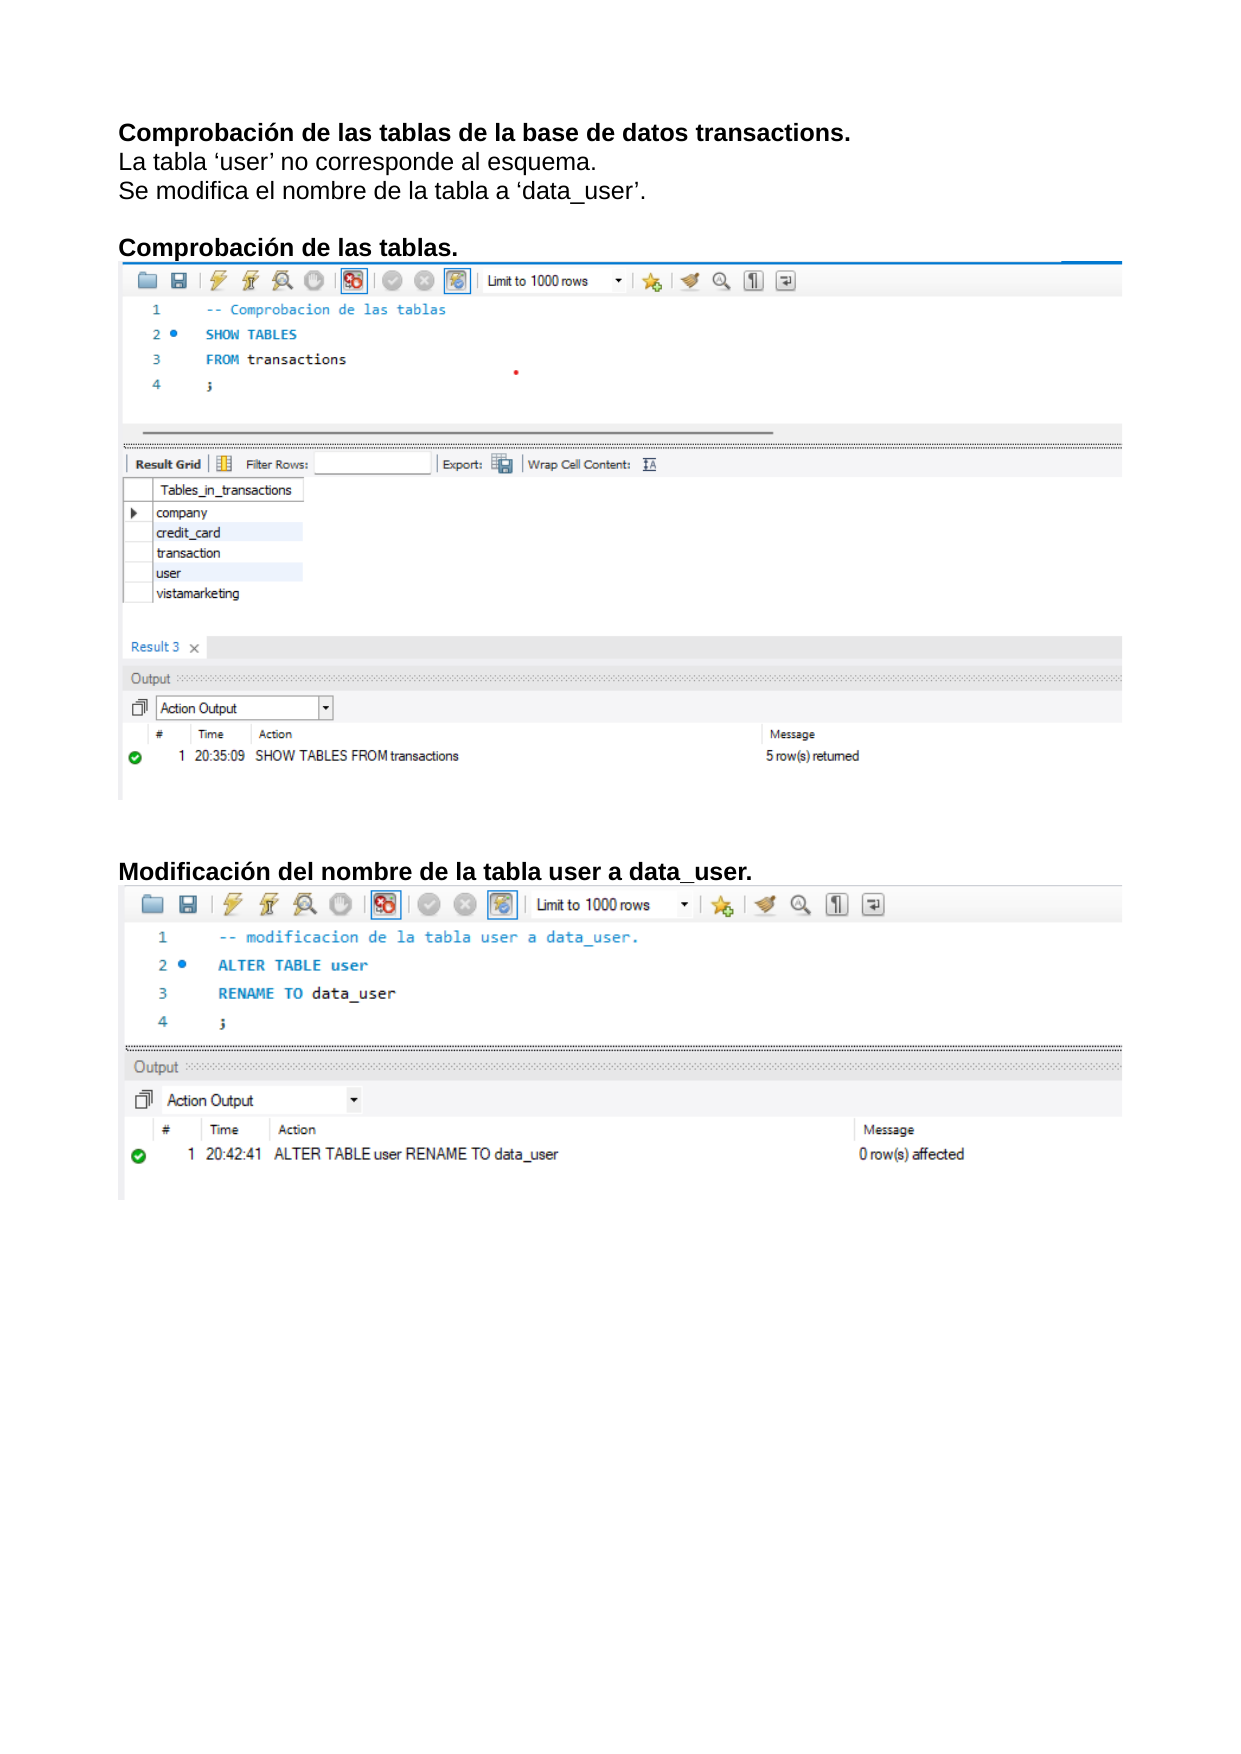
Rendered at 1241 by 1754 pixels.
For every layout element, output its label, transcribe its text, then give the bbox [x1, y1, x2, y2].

text La tabla ‘user’ no corresponde al esquema. [118, 147, 1122, 176]
text Modificación del nombre de la tabla user a data_user. [118, 857, 1122, 885]
picture [118, 885, 1123, 1200]
text Se modifica el nombre de la tabla a ‘data_user’. [118, 176, 1122, 204]
text Comprobación de las tablas. [118, 233, 1122, 261]
picture [118, 261, 1123, 800]
text Comprobación de las tablas de la base de datos transactions. [118, 118, 1122, 147]
